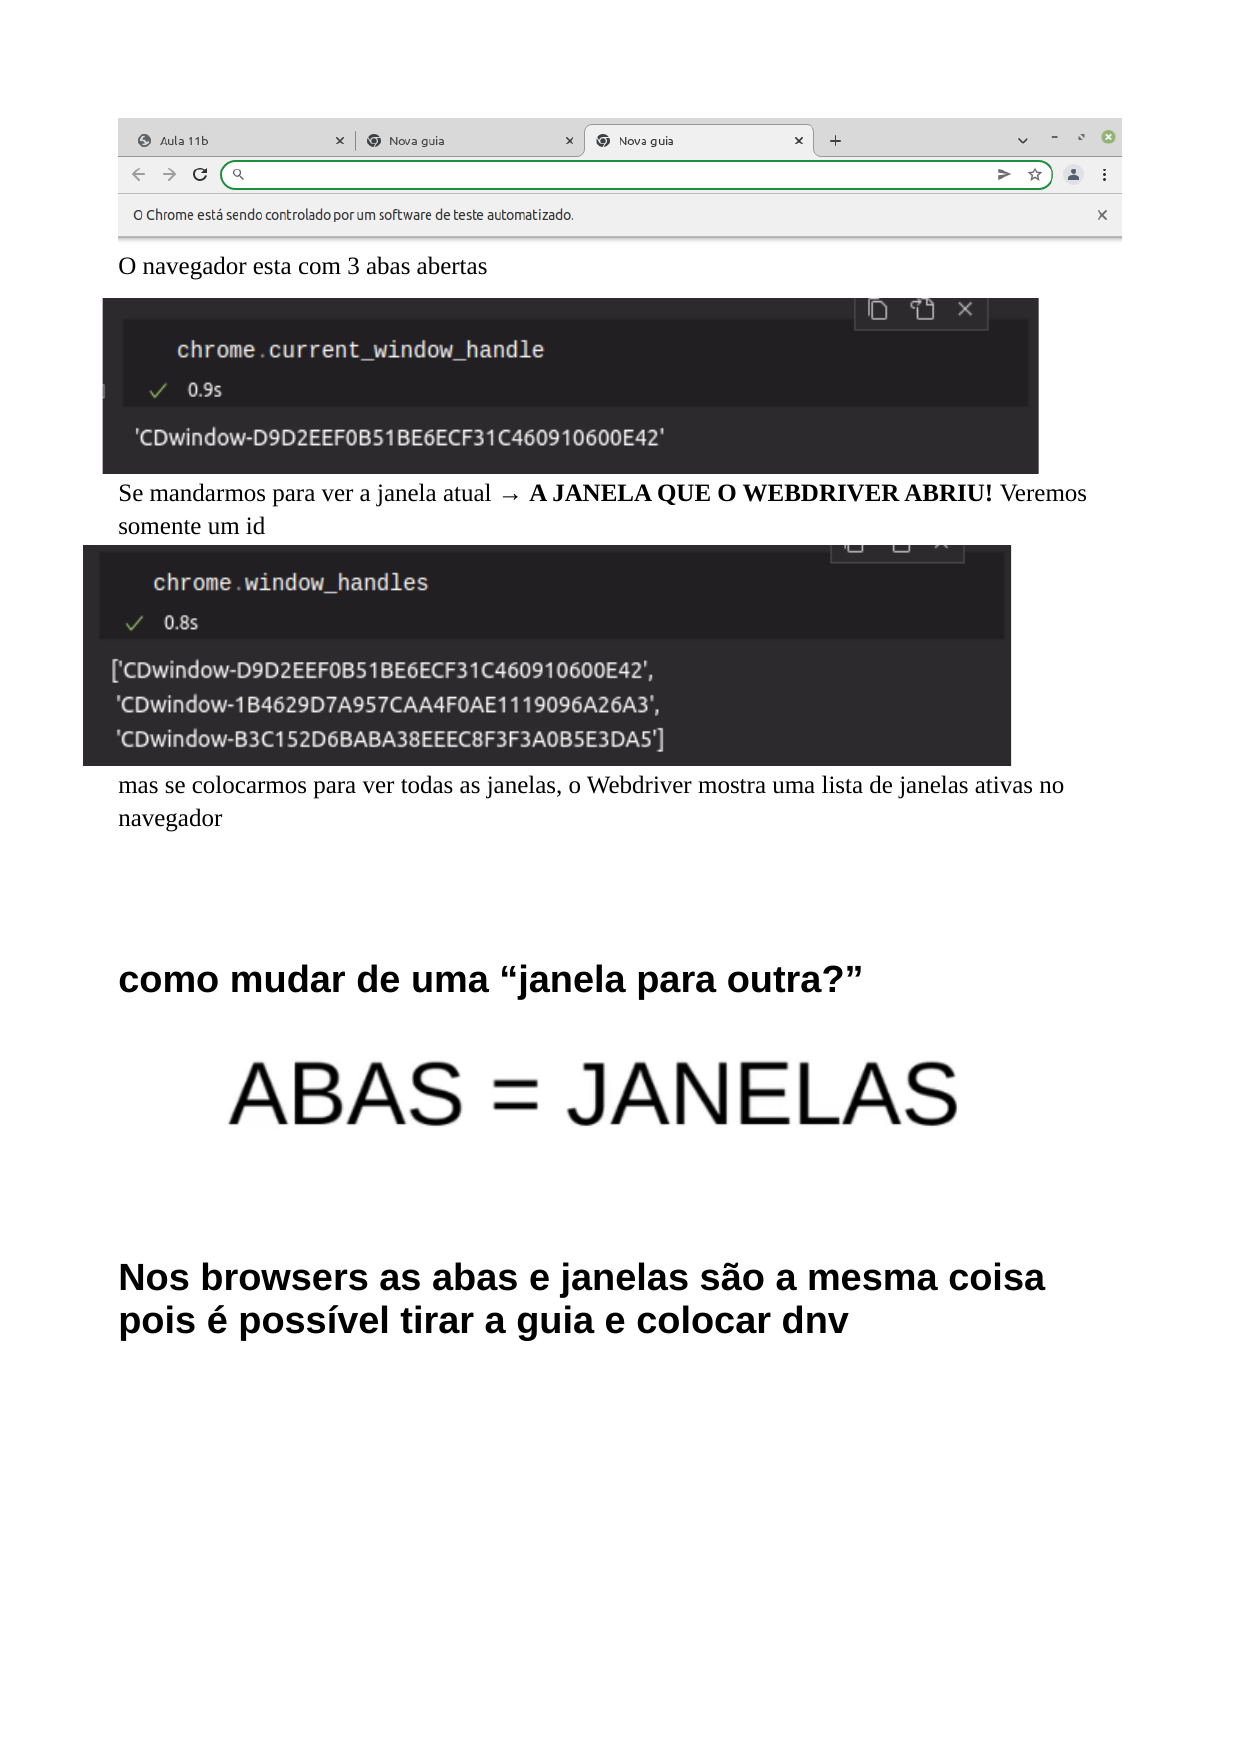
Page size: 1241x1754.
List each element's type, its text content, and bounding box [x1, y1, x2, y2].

picture [83, 545, 1012, 766]
text mas se colocarmos para ver todas as janelas, o Webdriver mostra uma lista de janelas ativas no navegador [118, 558, 1122, 832]
picture [102, 298, 1039, 474]
text O navegador esta com 3 abas abertas [118, 247, 1122, 279]
picture [118, 118, 1123, 247]
text Se mandarmos para ver a janela atual → A JANELA QUE O WEBDRIVER ABRIU! Veremos somente um id [118, 298, 1122, 539]
subtitle Nos browsers as abas e janelas são a mesma coisa pois é possível tirar a guia e colocar dnv [118, 1254, 1122, 1342]
picture [195, 1015, 1007, 1178]
subtitle como mudar de uma “janela para outra?” [118, 957, 1122, 1000]
